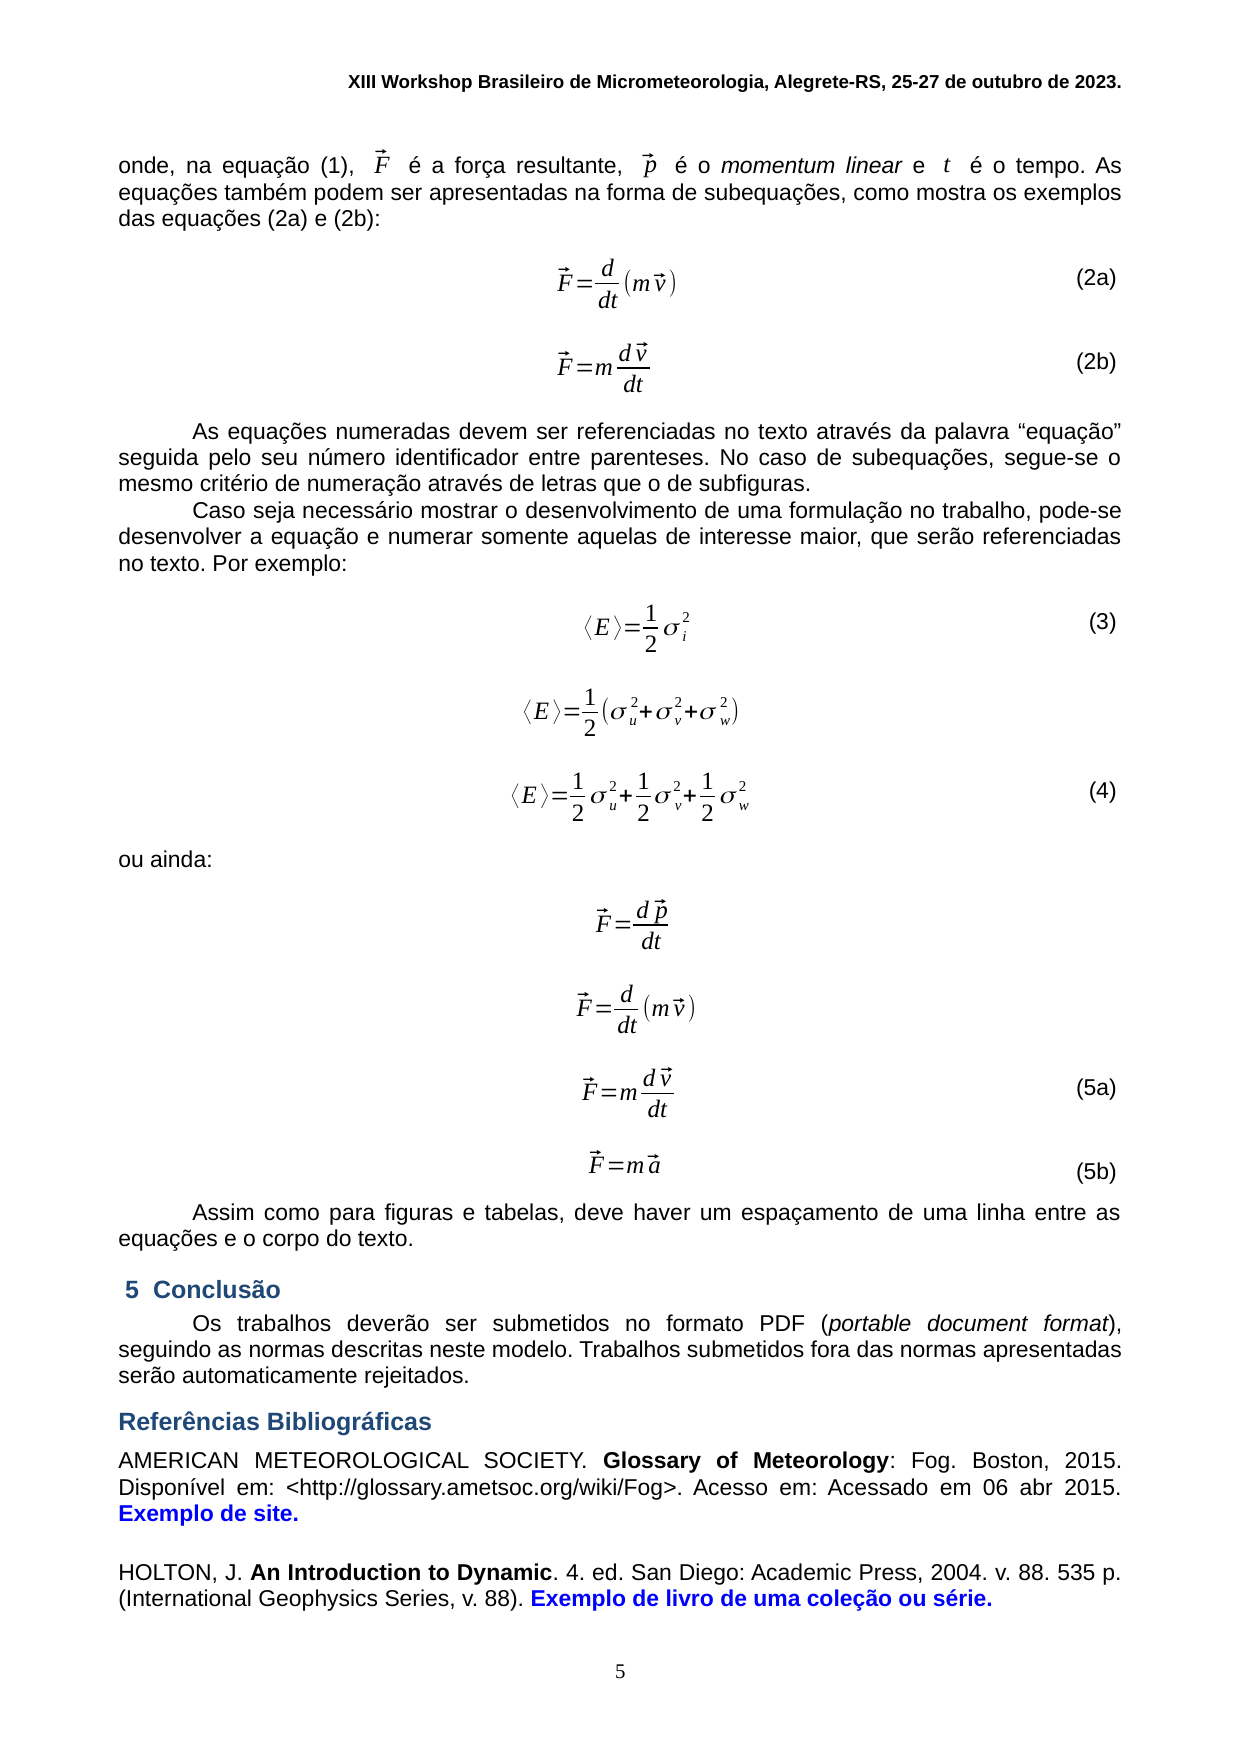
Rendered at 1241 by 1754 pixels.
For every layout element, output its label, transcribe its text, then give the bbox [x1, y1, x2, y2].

table_header (2a) [1069, 249, 1122, 305]
table_header [118, 678, 1069, 733]
table_header [1069, 975, 1122, 1030]
table_header (2b) [1069, 334, 1122, 389]
text ou ainda: [118, 846, 1122, 873]
text Assim como para figuras e tabelas, deve haver um espaçamento de uma linha entre as equações e o corpo do texto. [118, 1199, 1122, 1251]
table_header [118, 890, 1069, 946]
table_header [1069, 678, 1122, 733]
table_header [118, 1143, 1069, 1199]
subtitle Referências Bibliográficas [118, 1407, 1122, 1435]
table_header (3) [1080, 594, 1122, 649]
text As equações numeradas devem ser referenciadas no texto através da palavra “equação” seguida pelo seu número identificador entre parenteses. No caso de subequações, segue-se o mesmo critério de numeração através de letras que o de subfiguras. [118, 418, 1122, 497]
table_header [1069, 890, 1122, 946]
text onde, na equação (1),é a força resultante,é o momentum linear eé o tempo. As equações também podem ser apresentadas na forma de subequações, como mostra os exemplos das equações (2a) e (2b): [118, 148, 1122, 231]
table_header [118, 334, 1069, 389]
text HOLTON, J. An Introduction to Dynamic. 4. ed. San Diego: Academic Press, 2004. v. 88. 535 p. (International Geophysics Series, v. 88). Exemplo de livro de uma coleção ou série. [118, 1559, 1122, 1611]
text AMERICAN METEOROLOGICAL SOCIETY. Glossary of Meteorology: Fog. Boston, 2015. Disponível em: <http://glossary.ametsoc.org/wiki/Fog>. Acesso em: Acessado em 06 abr 2015. Exemplo de site. [118, 1447, 1122, 1526]
table_header [118, 762, 1080, 818]
text Caso seja necessário mostrar o desenvolvimento de uma formulação no trabalho, pode-se desenvolver a equação e numerar somente aquelas de interesse maior, que serão referenciadas no texto. Por exemplo: [118, 497, 1122, 576]
table_header [118, 1059, 1069, 1114]
text Os trabalhos deverão ser submetidos no formato PDF (portable document format), seguindo as normas descritas neste modelo. Trabalhos submetidos fora das normas apresentadas serão automaticamente rejeitados. [118, 1310, 1122, 1389]
table_header (5b) [1069, 1143, 1122, 1199]
table_header [118, 594, 1080, 649]
table_header (4) [1080, 762, 1122, 818]
subtitle Conclusão [118, 1275, 1122, 1304]
table_header [118, 975, 1069, 1030]
table_header [118, 249, 1069, 305]
table_header (5a) [1069, 1059, 1122, 1114]
